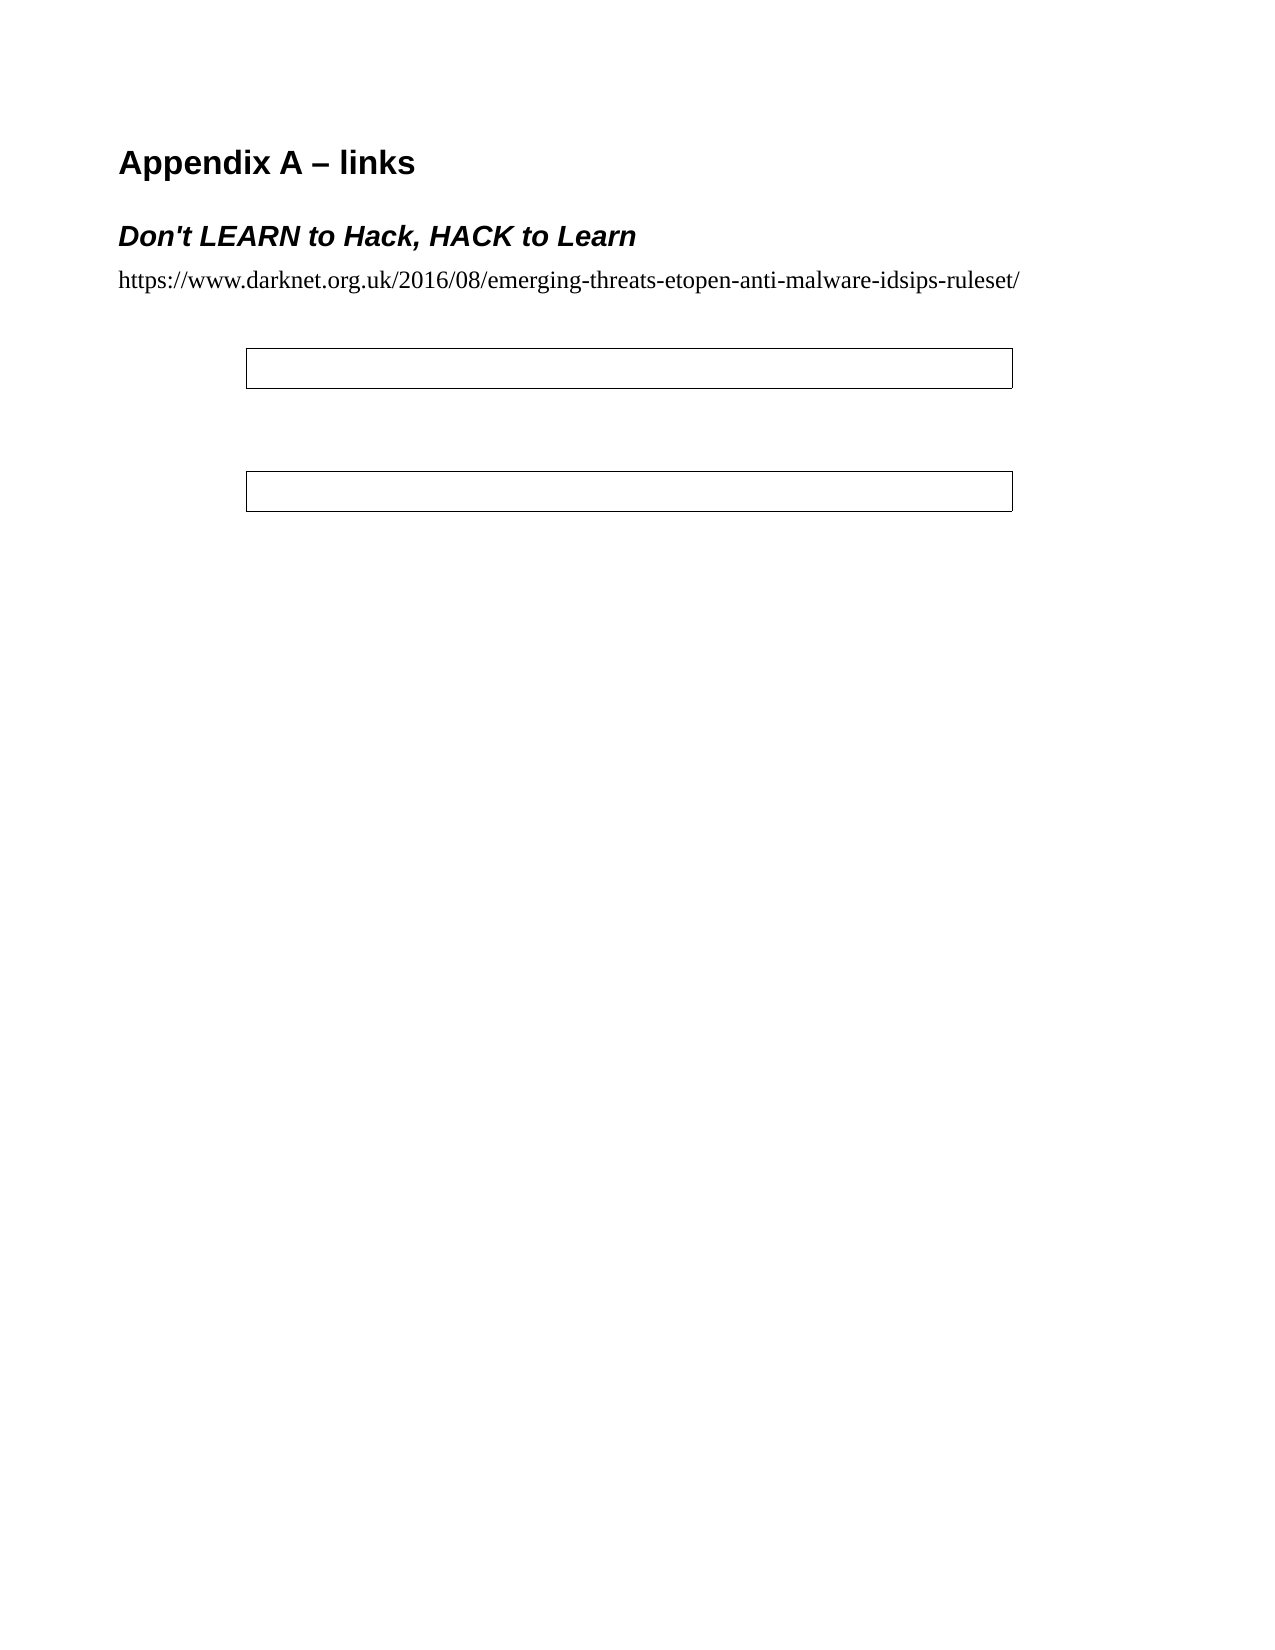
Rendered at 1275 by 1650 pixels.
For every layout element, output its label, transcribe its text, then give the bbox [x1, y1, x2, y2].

table_header [247, 349, 1012, 388]
subtitle Appendix A – links [118, 143, 1157, 182]
text https://www.darknet.org.uk/2016/08/emerging-threats-etopen-anti-malware-idsips-ruleset/ [118, 265, 1157, 294]
table_header [247, 472, 1012, 511]
subtitle Don't LEARN to Hack, HACK to Learn [118, 219, 1157, 253]
